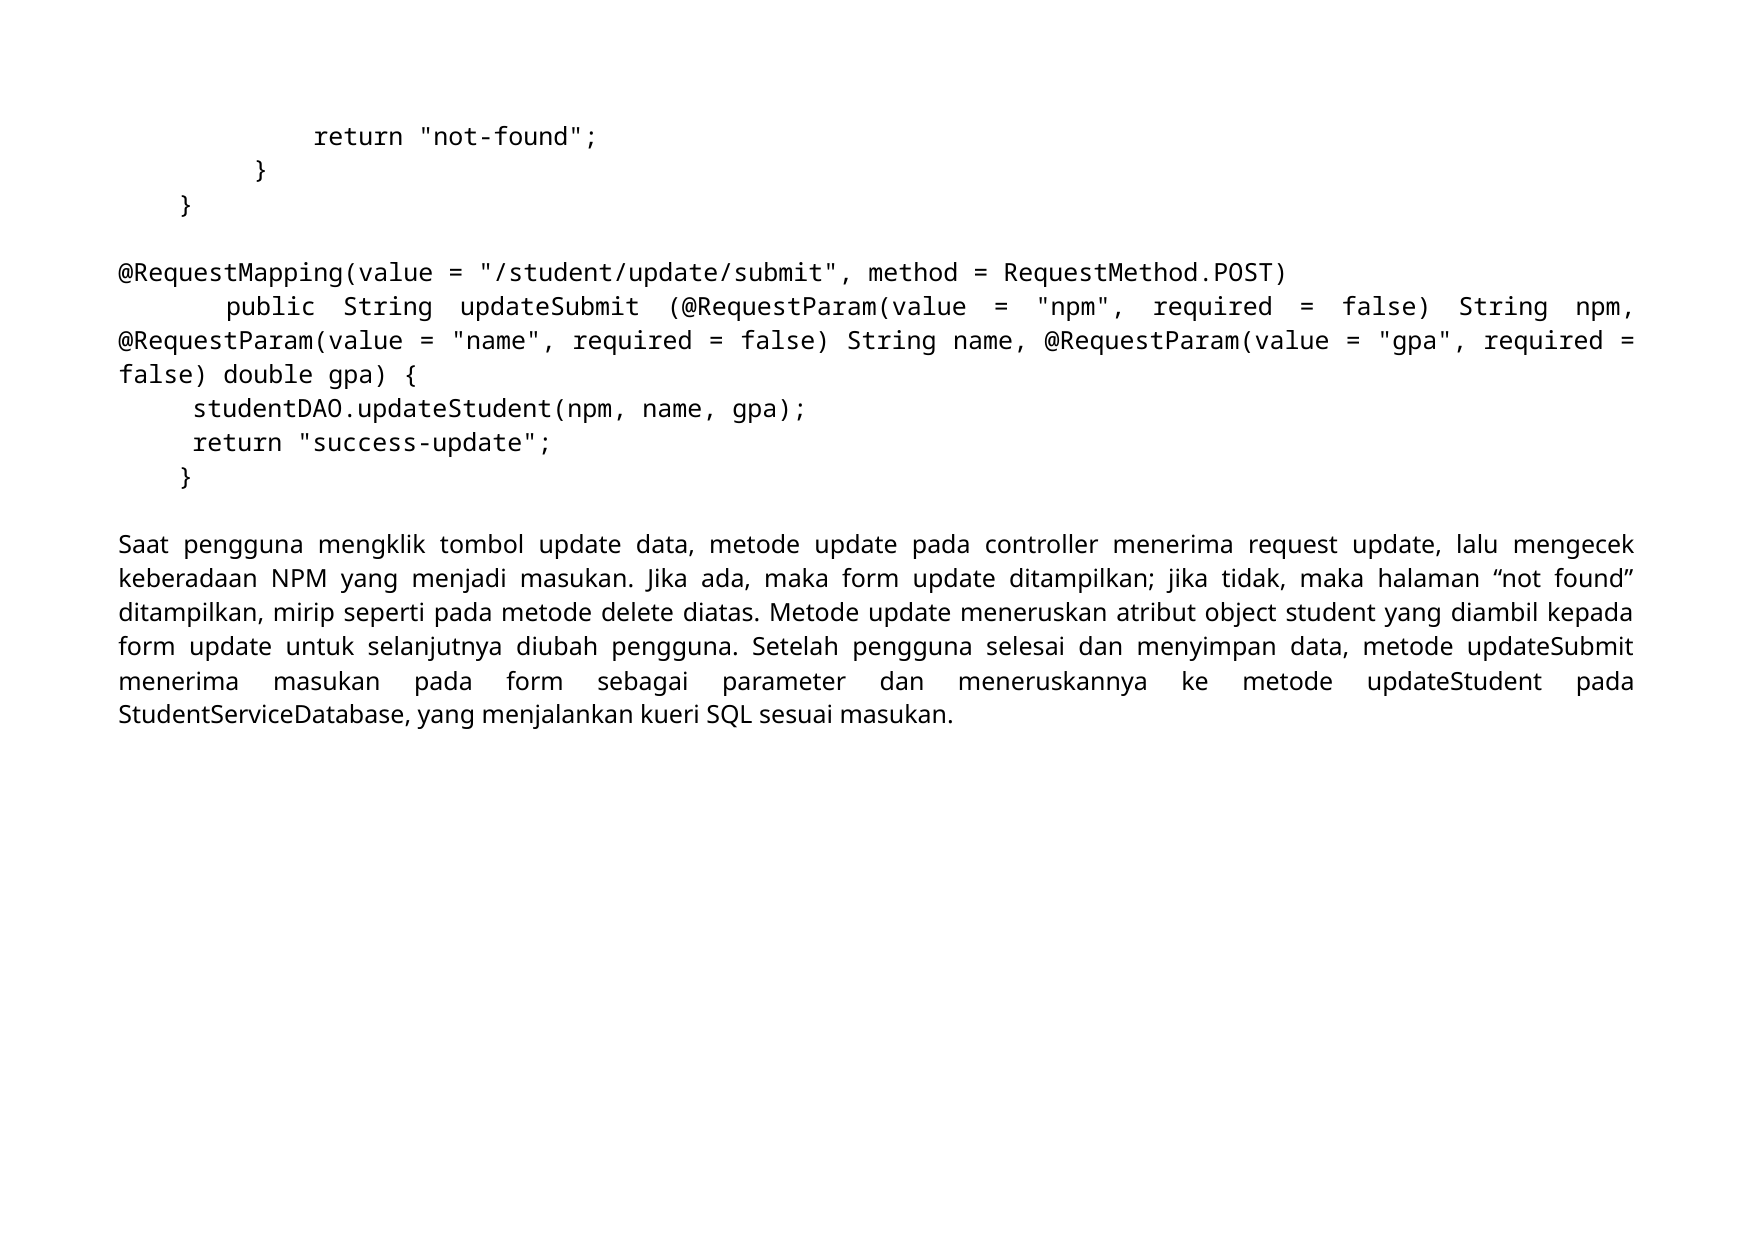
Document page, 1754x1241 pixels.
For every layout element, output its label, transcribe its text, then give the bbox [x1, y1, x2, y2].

text Saat pengguna mengklik tombol update data, metode update pada controller menerima request update, lalu mengecek keberadaan NPM yang menjadi masukan. Jika ada, maka form update ditampilkan; jika tidak, maka halaman “not found” ditampilkan, mirip seperti pada metode delete diatas. Metode update meneruskan atribut object student yang diambil kepada form update untuk selanjutnya diubah pengguna. Setelah pengguna selesai dan menyimpan data, metode updateSubmit menerima masukan pada form sebagai parameter dan meneruskannya ke metode updateStudent pada StudentServiceDatabase, yang menjalankan kueri SQL sesuai masukan. [118, 527, 1636, 731]
text } [118, 459, 1636, 493]
text return "not-found"; [118, 118, 1636, 152]
text studentDAO.updateStudent(npm, name, gpa); [118, 391, 1636, 425]
text } [118, 186, 1636, 220]
text public String updateSubmit (@RequestParam(value = "npm", required = false) String npm, @RequestParam(value = "name", required = false) String name, @RequestParam(value = "gpa", required = false) double gpa) { [118, 288, 1636, 391]
text return "success-update"; [118, 425, 1636, 459]
text @RequestMapping(value = "/student/update/submit", method = RequestMethod.POST) [118, 254, 1636, 288]
text } [118, 152, 1636, 186]
